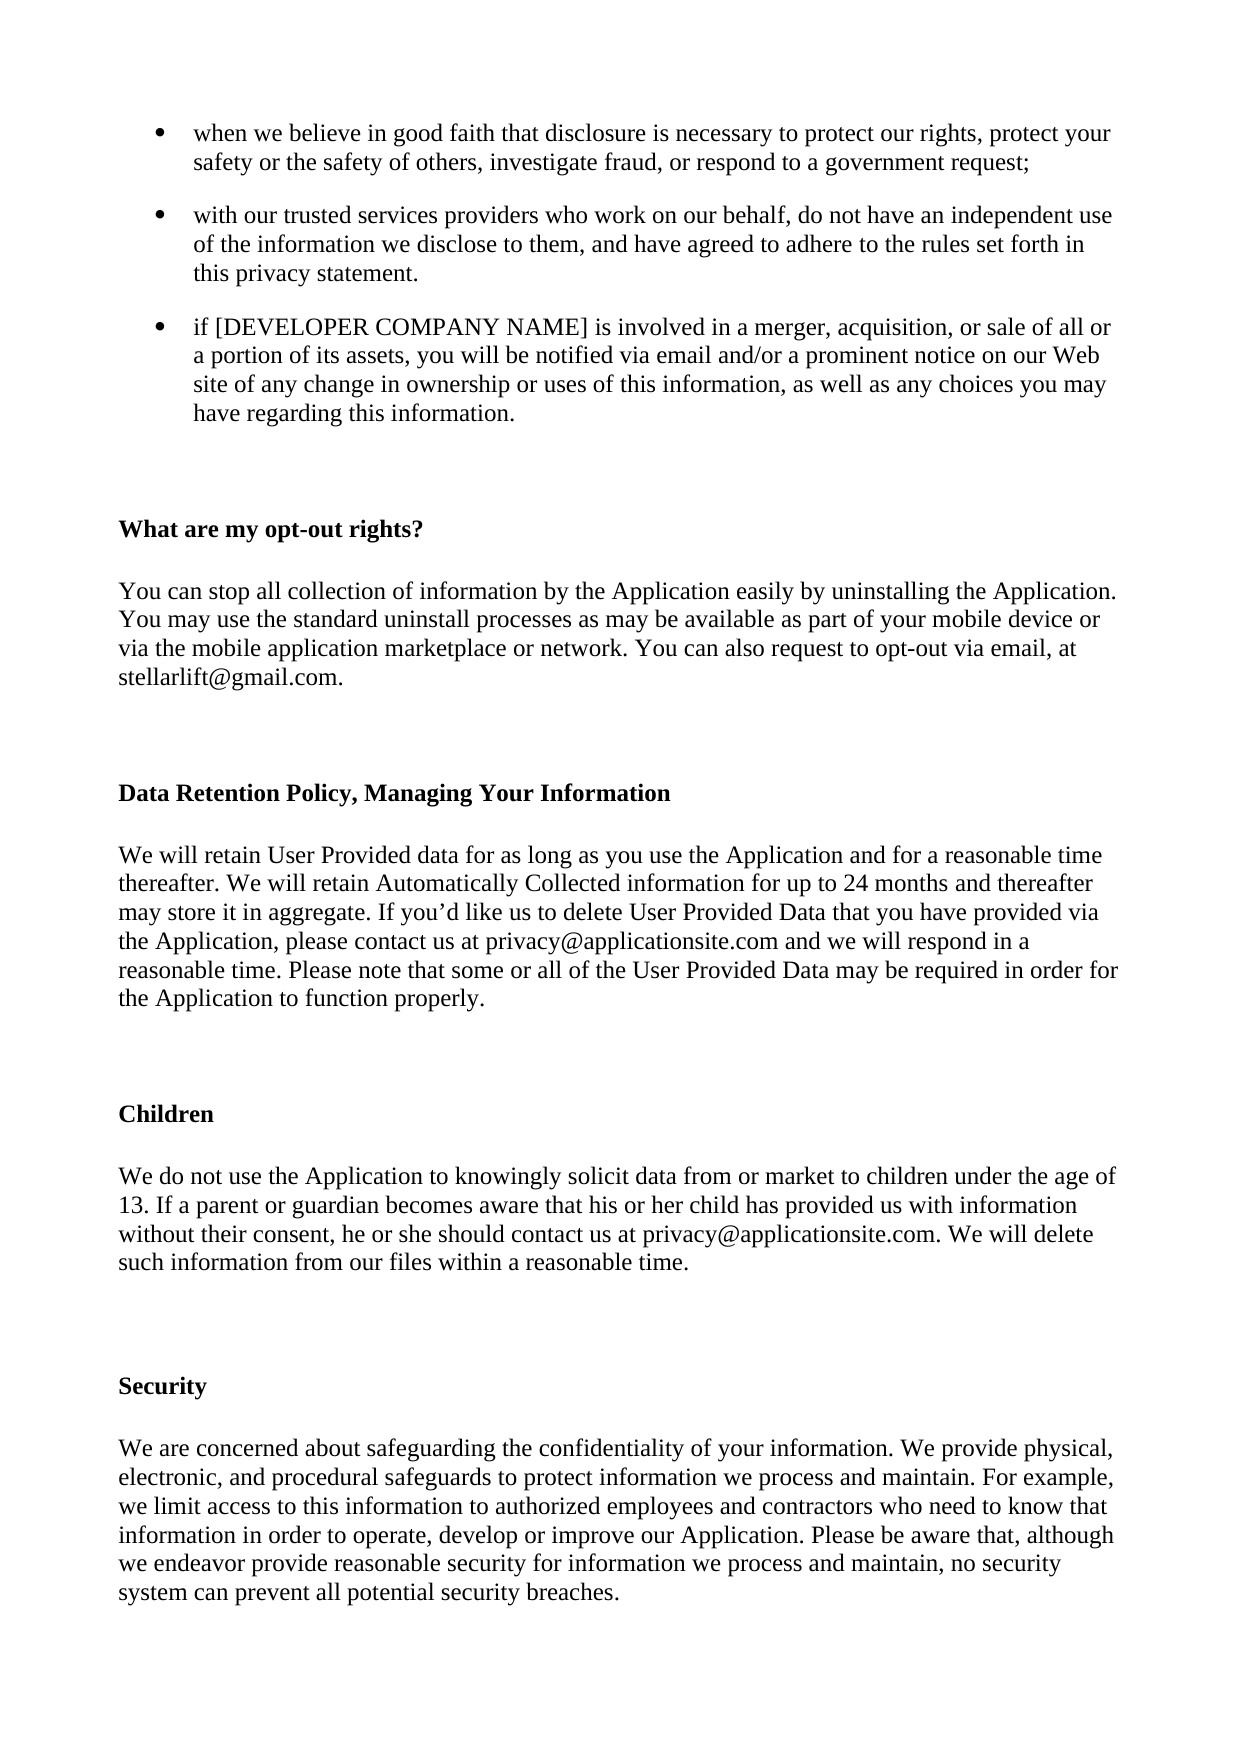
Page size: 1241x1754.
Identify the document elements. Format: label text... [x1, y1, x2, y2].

text We will retain User Provided data for as long as you use the Application and for a reasonable time thereafter. We will retain Automatically Collected information for up to 24 months and thereafter may store it in aggregate. If you’d like us to delete User Provided Data that you have provided via the Application, please contact us at privacy@applicationsite.com and we will respond in a reasonable time. Please note that some or all of the User Provided Data may be required in order for the Application to function properly. [118, 840, 1122, 1012]
list if [DEVELOPER COMPANY NAME] is involved in a merger, acquisition, or sale of all or a portion of its assets, you will be notified via email and/or a prominent notice on our Web site of any change in ownership or uses of this information, as well as any choices you may have regarding this information. [156, 312, 1122, 427]
subtitle Data Retention Policy, Managing Your Information [118, 778, 1122, 807]
text We are concerned about safeguarding the confidentiality of your information. We provide physical, electronic, and procedural safeguards to protect information we process and maintain. For example, we limit access to this information to authorized employees and contractors who need to know that information in order to operate, develop or improve our Application. Please be aware that, although we endeavor provide reasonable security for information we process and maintain, no security system can prevent all potential security breaches. [118, 1433, 1122, 1606]
list when we believe in good faith that disclosure is necessary to protect our rights, protect your safety or the safety of others, investigate fraud, or respond to a government request; [156, 118, 1122, 176]
subtitle What are my opt-out rights? [118, 514, 1122, 543]
subtitle Children [118, 1099, 1122, 1128]
subtitle Security [118, 1371, 1122, 1400]
text You can stop all collection of information by the Application easily by uninstalling the Application. You may use the standard uninstall processes as may be available as part of your mobile device or via the mobile application marketplace or network. You can also request to opt-out via email, at stellarlift@gmail.com. [118, 576, 1122, 691]
text We do not use the Application to knowingly solicit data from or market to children under the age of 13. If a parent or guardian becomes aware that his or her child has provided us with information without their consent, he or she should contact us at privacy@applicationsite.com. We will delete such information from our files within a reasonable time. [118, 1161, 1122, 1276]
list with our trusted services providers who work on our behalf, do not have an independent use of the information we disclose to them, and have agreed to adhere to the rules set forth in this privacy statement. [156, 201, 1122, 287]
